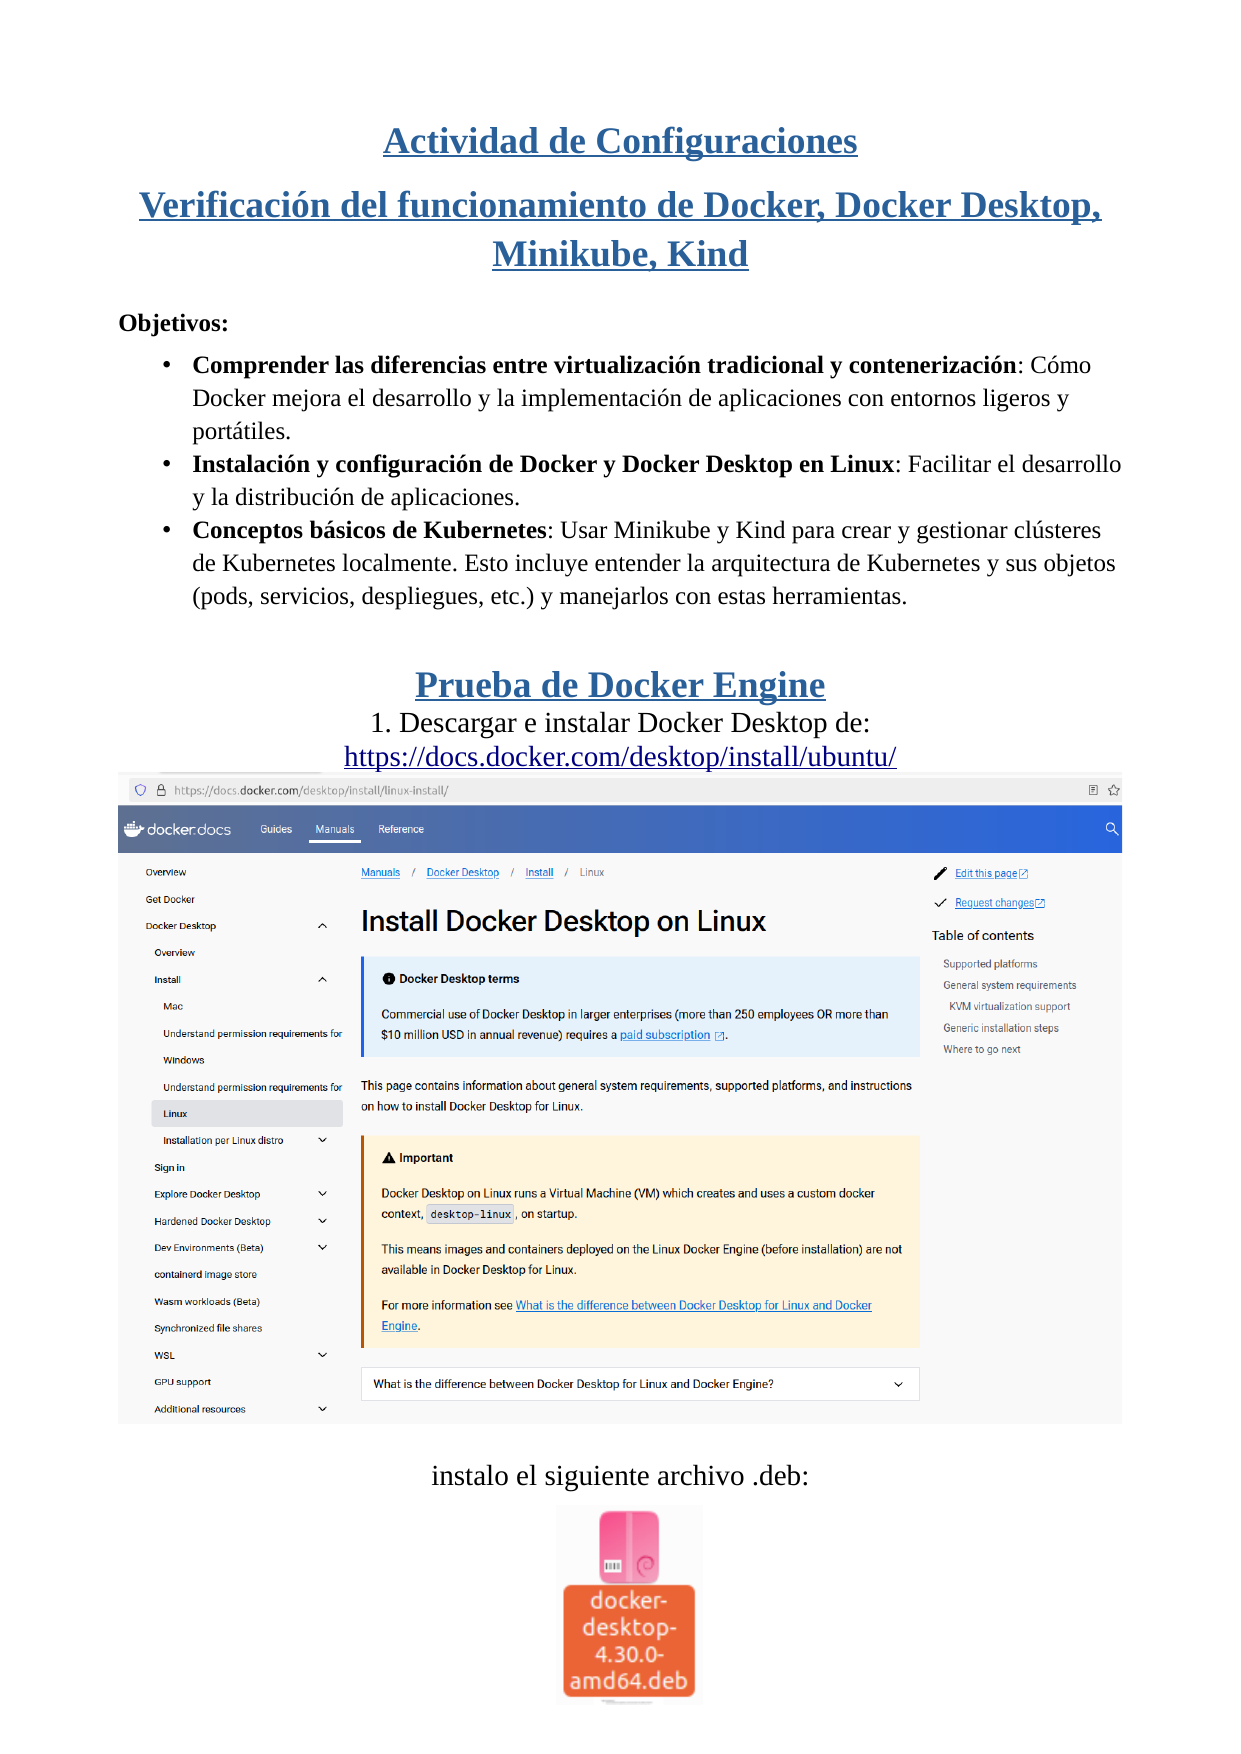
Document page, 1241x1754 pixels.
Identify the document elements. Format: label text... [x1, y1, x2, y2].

text Actividad de Configuraciones [118, 118, 1122, 161]
text instalo el siguiente archivo .deb: [118, 1458, 1122, 1491]
list Conceptos básicos de Kubernetes: Usar Minikube y Kind para crear y gestionar clústeres de Kubernetes localmente. Esto incluye entender la arquitectura de Kubernetes y sus objetos (pods, servicios, despliegues, etc.) y manejarlos con estas herramientas. [162, 515, 1122, 610]
text Prueba de Docker Engine [118, 662, 1122, 705]
picture [118, 772, 1123, 1424]
text 1. Descargar e instalar Docker Desktop de: https://docs.docker.com/desktop/install/ubuntu/ [118, 705, 1122, 772]
list Instalación y configuración de Docker y Docker Desktop en Linux: Facilitar el desarrollo y la distribución de aplicaciones. [162, 449, 1122, 511]
list Comprender las diferencias entre virtualización tradicional y contenerización: Cómo Docker mejora el desarrollo y la implementación de aplicaciones con entornos ligeros y portátiles. [162, 350, 1122, 444]
subtitle Objetivos: [118, 308, 1122, 337]
text Verificación del funcionamiento de Docker, Docker Desktop, Minikube, Kind [118, 182, 1122, 275]
picture [556, 1505, 703, 1705]
